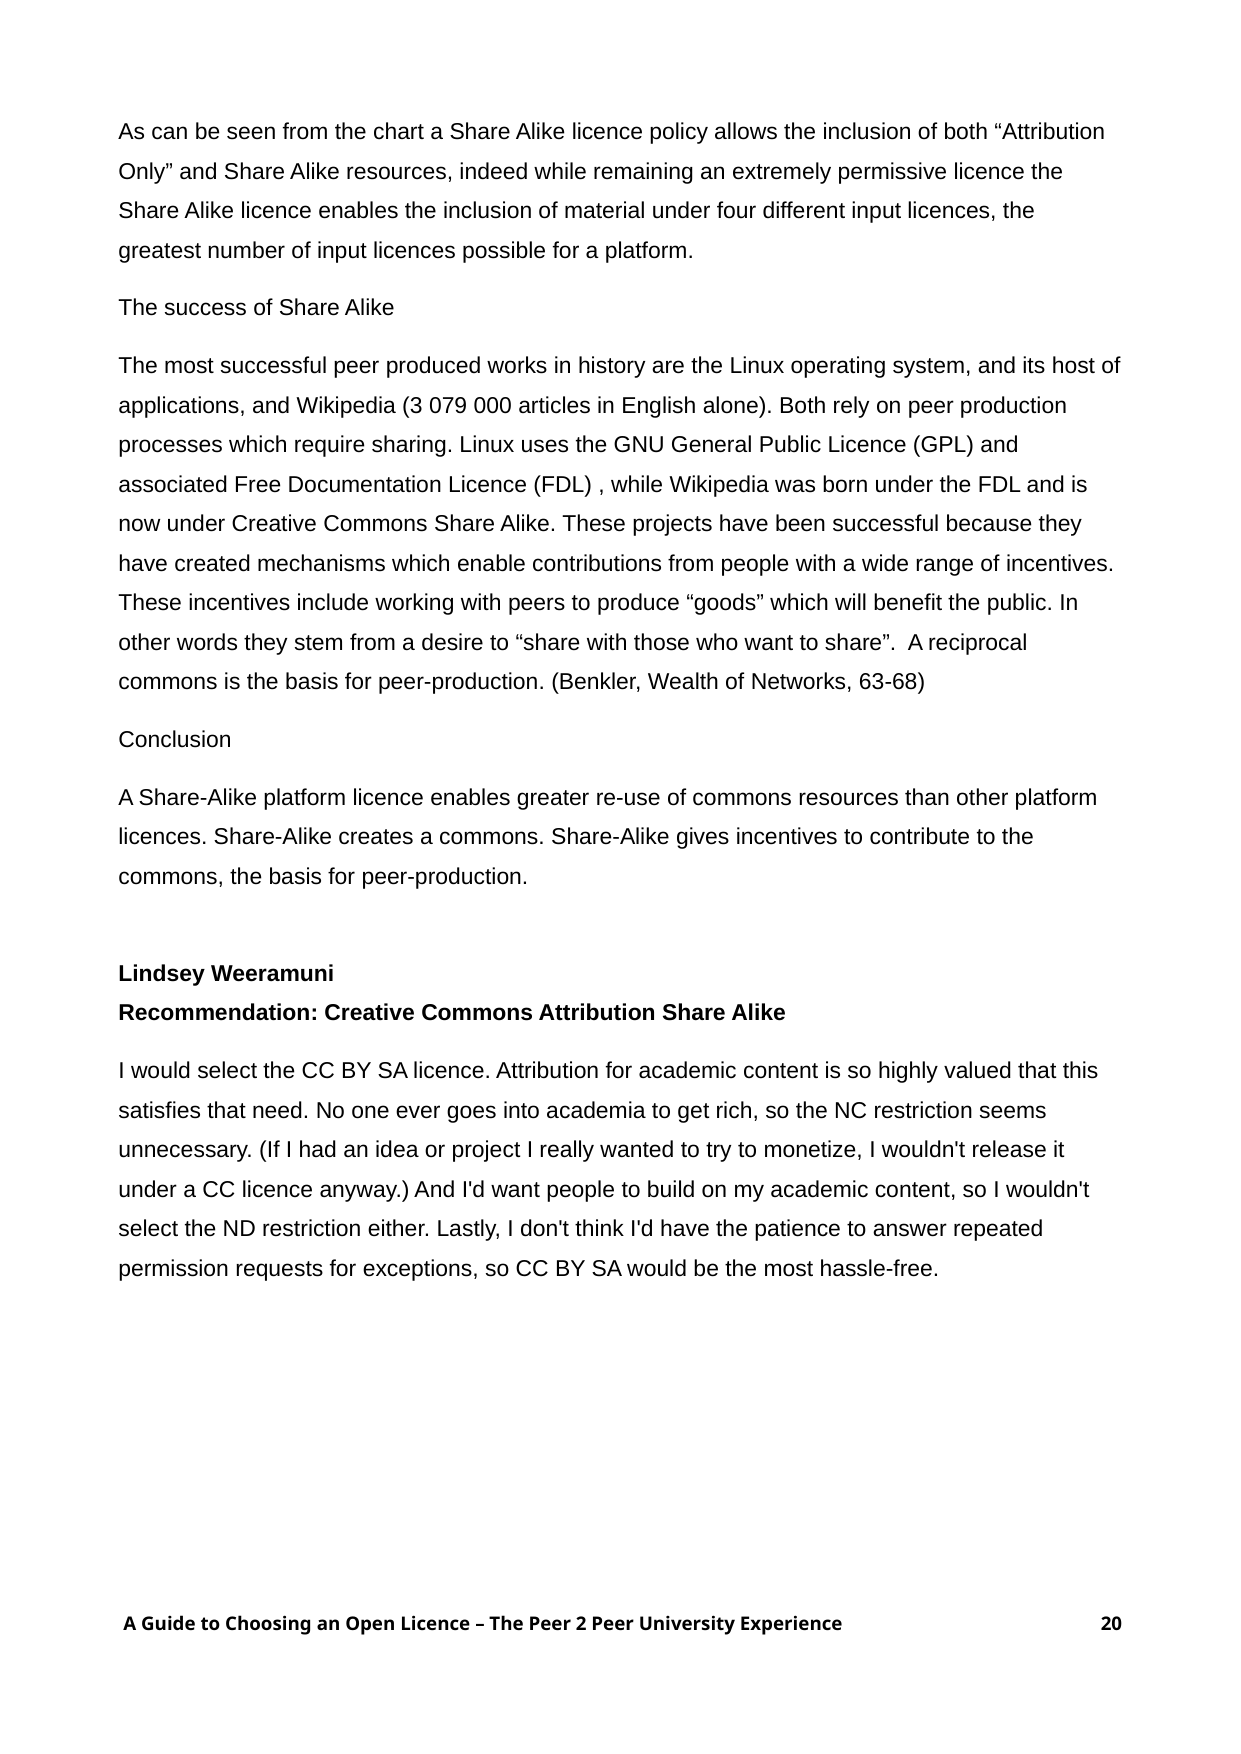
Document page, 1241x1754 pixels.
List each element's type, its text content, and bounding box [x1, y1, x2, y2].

text The most successful peer produced works in history are the Linux operating system, and its host of applications, and Wikipedia (3 079 000 articles in English alone). Both rely on peer production processes which require sharing. Linux uses the GNU General Public Licence (GPL) and associated Free Documentation Licence (FDL) , while Wikipedia was born under the FDL and is now under Creative Commons Share Alike. These projects have been successful because they have created mechanisms which enable contributions from people with a wide range of incentives. These incentives include working with peers to produce “goods” which will benefit the public. In other words they stem from a desire to “share with those who want to share”. A reciprocal commons is the basis for peer-production. (Benkler, Wealth of Networks, 63-68) [118, 352, 1122, 694]
text Lindsey Weeramuni Recommendation: Creative Commons Attribution Share Alike [118, 960, 1122, 1026]
text As can be seen from the chart a Share Alike licence policy allows the inclusion of both “Attribution Only” and Share Alike resources, indeed while remaining an extremely permissive licence the Share Alike licence enables the inclusion of material under four different input licences, the greatest number of input licences possible for a platform. [118, 118, 1122, 263]
text A Share-Alike platform licence enables greater re-use of commons resources than other platform licences. Share-Alike creates a commons. Share-Alike gives incentives to contribute to the commons, the basis for peer-production. [118, 784, 1122, 889]
text The success of Share Alike [118, 294, 1122, 321]
text Conclusion [118, 726, 1122, 752]
text I would select the CC BY SA licence. Attribution for academic content is so highly valued that this satisfies that need. No one ever goes into academia to get rich, so the NC restriction seems unnecessary. (If I had an idea or project I really wanted to try to monetize, I wouldn't release it under a CC licence anyway.) And I'd want people to build on my academic content, so I wouldn't select the ND restriction either. Lastly, I don't think I'd have the patience to answer repeated permission requests for exceptions, so CC BY SA would be the most hassle-free. [118, 1057, 1122, 1281]
